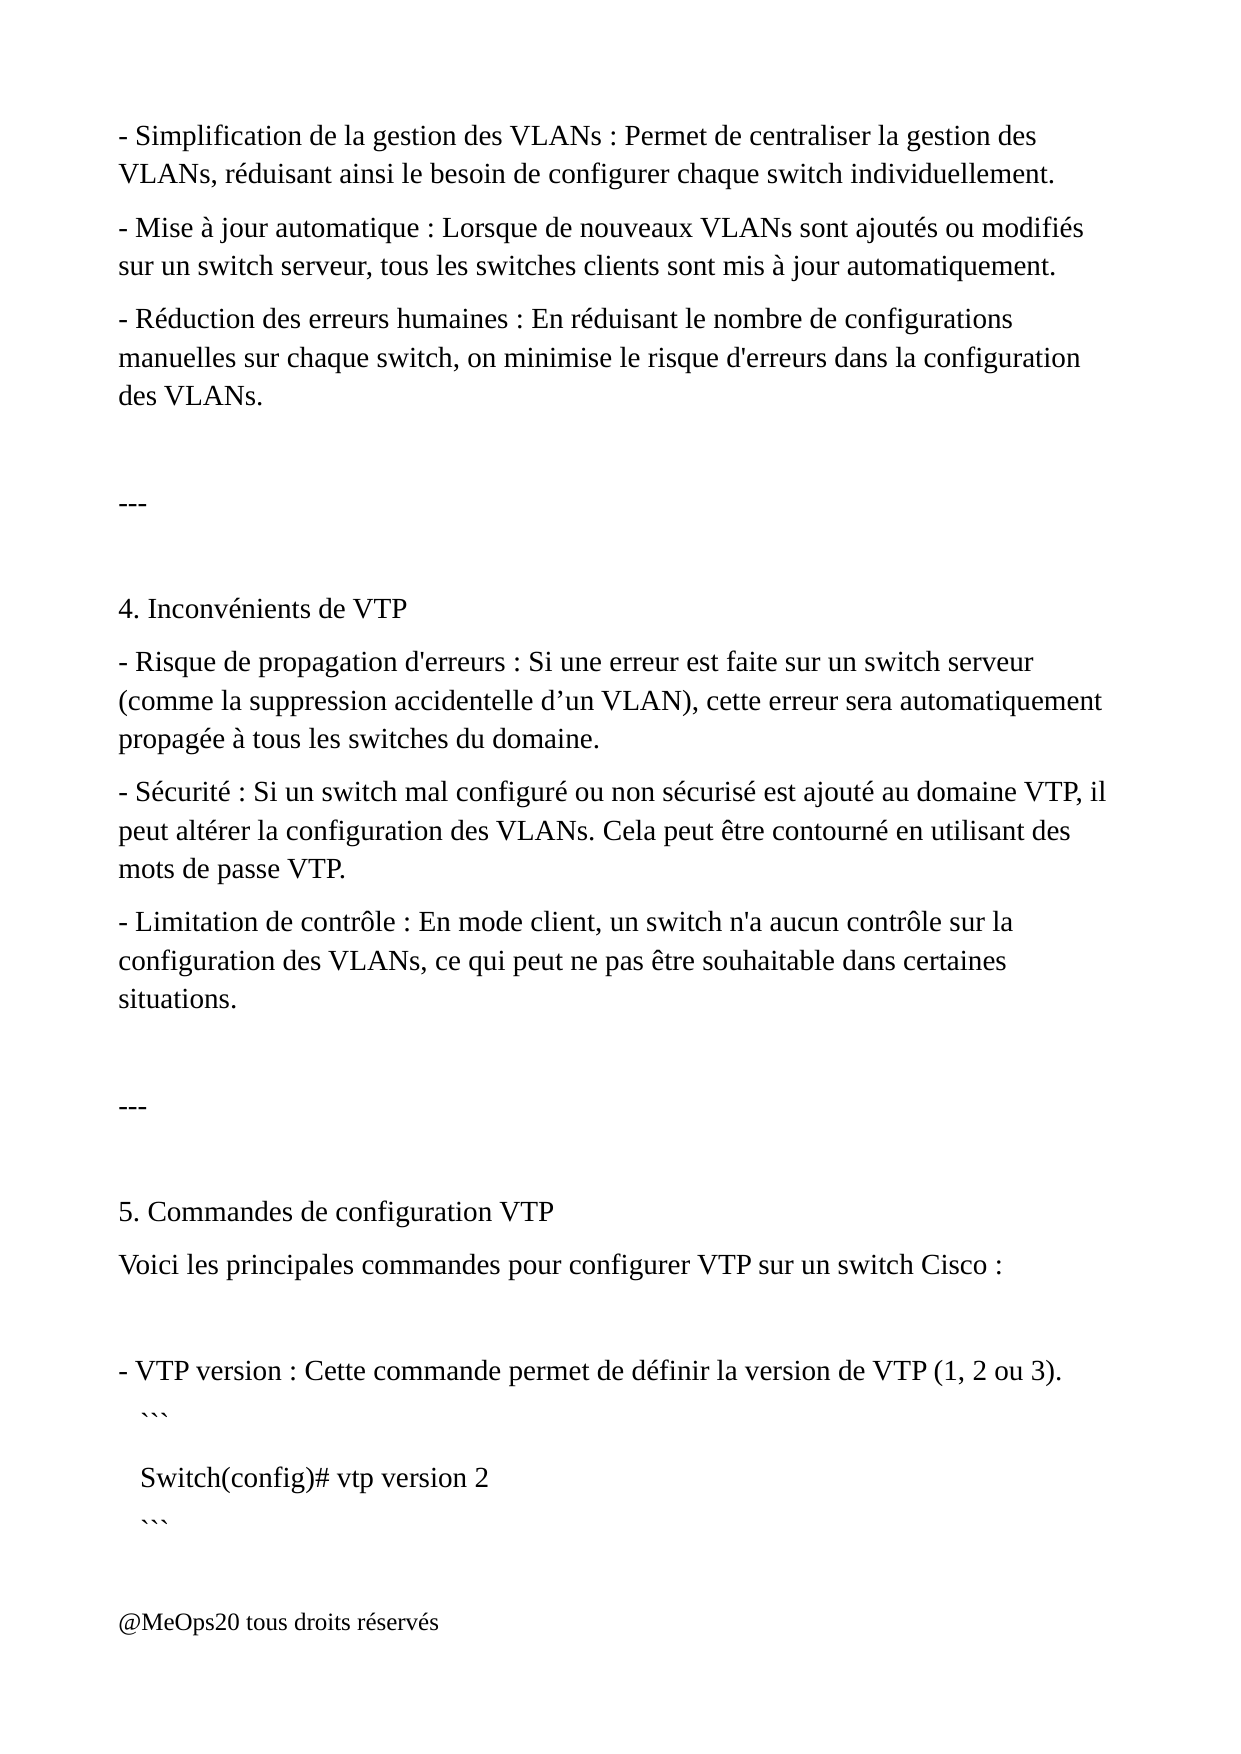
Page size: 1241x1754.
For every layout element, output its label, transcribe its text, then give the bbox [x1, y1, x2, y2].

text - Limitation de contrôle : En mode client, un switch n'a aucun contrôle sur la configuration des VLANs, ce qui peut ne pas être souhaitable dans certaines situations. [118, 904, 1122, 1015]
text - Risque de propagation d'erreurs : Si une erreur est faite sur un switch serveur (comme la suppression accidentelle d’un VLAN), cette erreur sera automatiquement propagée à tous les switches du domaine. [118, 644, 1122, 755]
text --- [118, 1088, 1122, 1121]
text ``` [118, 1407, 1122, 1440]
text - VTP version : Cette commande permet de définir la version de VTP (1, 2 ou 3). [118, 1353, 1122, 1387]
text - Sécurité : Si un switch mal configuré ou non sécurisé est ajouté au domaine VTP, il peut altérer la configuration des VLANs. Cela peut être contourné en utilisant des mots de passe VTP. [118, 774, 1122, 885]
text 5. Commandes de configuration VTP [118, 1194, 1122, 1228]
text Voici les principales commandes pour configurer VTP sur un switch Cisco : [118, 1247, 1122, 1281]
text - Simplification de la gestion des VLANs : Permet de centraliser la gestion des VLANs, réduisant ainsi le besoin de configurer chaque switch individuellement. [118, 118, 1122, 190]
text 4. Inconvénients de VTP [118, 591, 1122, 624]
text - Mise à jour automatique : Lorsque de nouveaux VLANs sont ajoutés ou modifiés sur un switch serveur, tous les switches clients sont mis à jour automatiquement. [118, 210, 1122, 282]
text - Réduction des erreurs humaines : En réduisant le nombre de configurations manuelles sur chaque switch, on minimise le risque d'erreurs dans la configuration des VLANs. [118, 301, 1122, 412]
text Switch(config)# vtp version 2 [118, 1460, 1122, 1493]
text --- [118, 485, 1122, 518]
text ``` [118, 1513, 1122, 1546]
